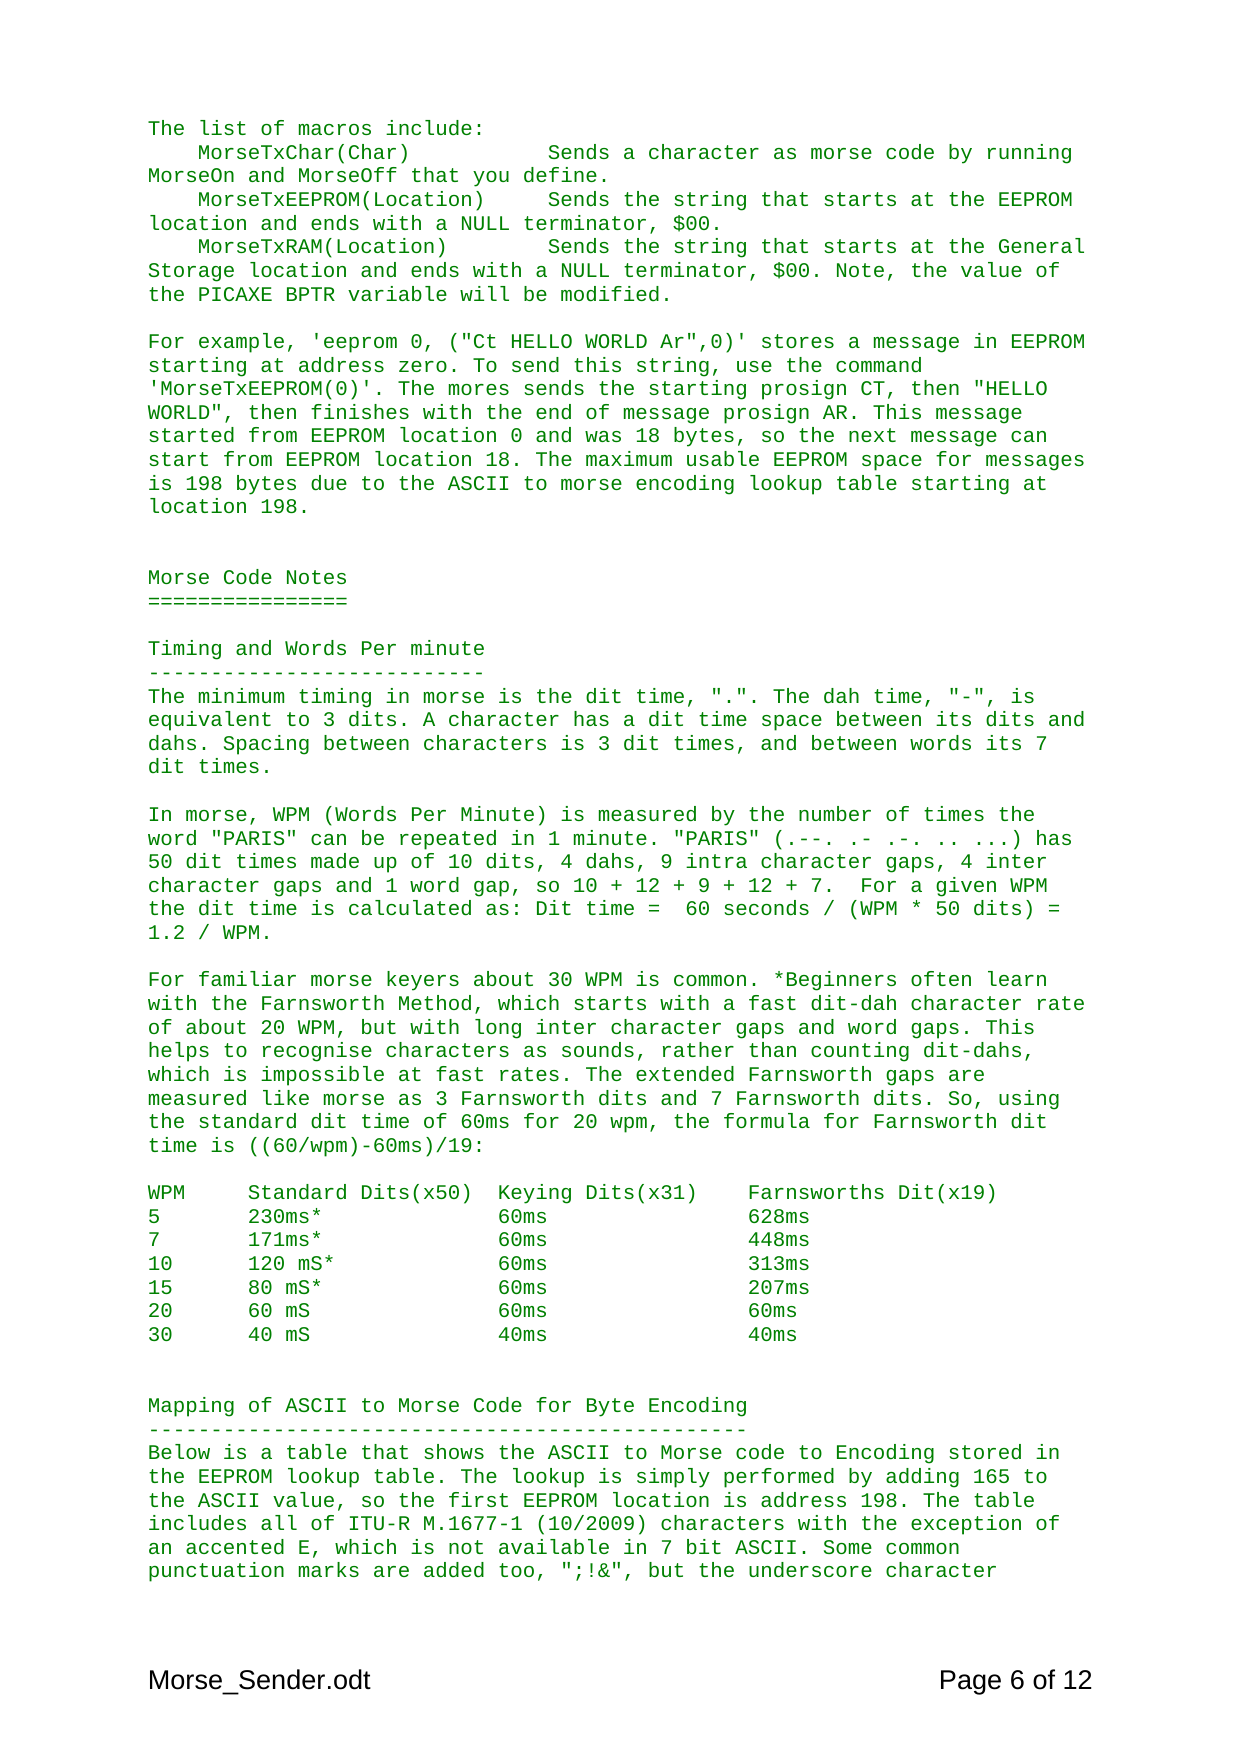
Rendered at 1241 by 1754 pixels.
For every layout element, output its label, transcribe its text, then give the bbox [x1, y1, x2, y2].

text 20 60 mS 60ms 60ms [148, 1300, 1093, 1324]
text The list of macros include: [148, 118, 1093, 142]
text For example, 'eeprom 0, ("Ct HELLO WORLD Ar",0)' stores a message in EEPROM starting at address zero. To send this string, use the command 'MorseTxEEPROM(0)'. The mores sends the starting prosign CT, then "HELLO WORLD", then finishes with the end of message prosign AR. This message started from EEPROM location 0 and was 18 bytes, so the next message can start from EEPROM location 18. The maximum usable EEPROM space for messages is 198 bytes due to the ASCII to morse encoding lookup table starting at location 198. [148, 331, 1093, 520]
text WPM Standard Dits(x50) Keying Dits(x31) Farnsworths Dit(x19) [148, 1182, 1093, 1206]
text --------------------------- [148, 662, 1093, 686]
text The minimum timing in morse is the dit time, ".". The dah time, "-", is equivalent to 3 dits. A character has a dit time space between its dits and dahs. Spacing between characters is 3 dit times, and between words its 7 dit times. [148, 686, 1093, 780]
text 5 230ms* 60ms 628ms [148, 1206, 1093, 1229]
text MorseTxRAM(Location) Sends the string that starts at the General Storage location and ends with a NULL terminator, $00. Note, the value of the PICAXE BPTR variable will be modified. [148, 236, 1093, 307]
text 30 40 mS 40ms 40ms [148, 1324, 1093, 1348]
text Below is a table that shows the ASCII to Morse code to Encoding stored in the EEPROM lookup table. The lookup is simply performed by adding 165 to the ASCII value, so the first EEPROM location is address 198. The table includes all of ITU-R M.1677-1 (10/2009) characters with the exception of an accented E, which is not available in 7 bit ASCII. Some common punctuation marks are added too, ";!&", but the underscore character [148, 1442, 1093, 1584]
text Morse Code Notes [148, 567, 1093, 591]
text For familiar morse keyers about 30 WPM is common. *Beginners often learn with the Farnsworth Method, which starts with a fast dit-dah character rate of about 20 WPM, but with long inter character gaps and word gaps. This helps to recognise characters as sounds, rather than counting dit-dahs, which is impossible at fast rates. The extended Farnsworth gaps are measured like morse as 3 Farnsworth dits and 7 Farnsworth dits. So, using the standard dit time of 60ms for 20 wpm, the formula for Farnsworth dit time is ((60/wpm)-60ms)/19: [148, 969, 1093, 1158]
text MorseTxChar(Char) Sends a character as morse code by running MorseOn and MorseOff that you define. [148, 142, 1093, 189]
text 15 80 mS* 60ms 207ms [148, 1277, 1093, 1300]
text MorseTxEEPROM(Location) Sends the string that starts at the EEPROM location and ends with a NULL terminator, $00. [148, 189, 1093, 236]
text In morse, WPM (Words Per Minute) is measured by the number of times the word "PARIS" can be repeated in 1 minute. "PARIS" (.--. .- .-. .. ...) has 50 dit times made up of 10 dits, 4 dahs, 9 intra character gaps, 4 inter character gaps and 1 word gap, so 10 + 12 + 9 + 12 + 7. For a given WPM the dit time is calculated as: Dit time = 60 seconds / (WPM * 50 dits) = 1.2 / WPM. [148, 804, 1093, 946]
text Mapping of ASCII to Morse Code for Byte Encoding [148, 1395, 1093, 1419]
text ------------------------------------------------ [148, 1419, 1093, 1442]
text 10 120 mS* 60ms 313ms [148, 1253, 1093, 1277]
text Timing and Words Per minute [148, 638, 1093, 662]
text 7 171ms* 60ms 448ms [148, 1229, 1093, 1253]
text ================ [148, 591, 1093, 615]
